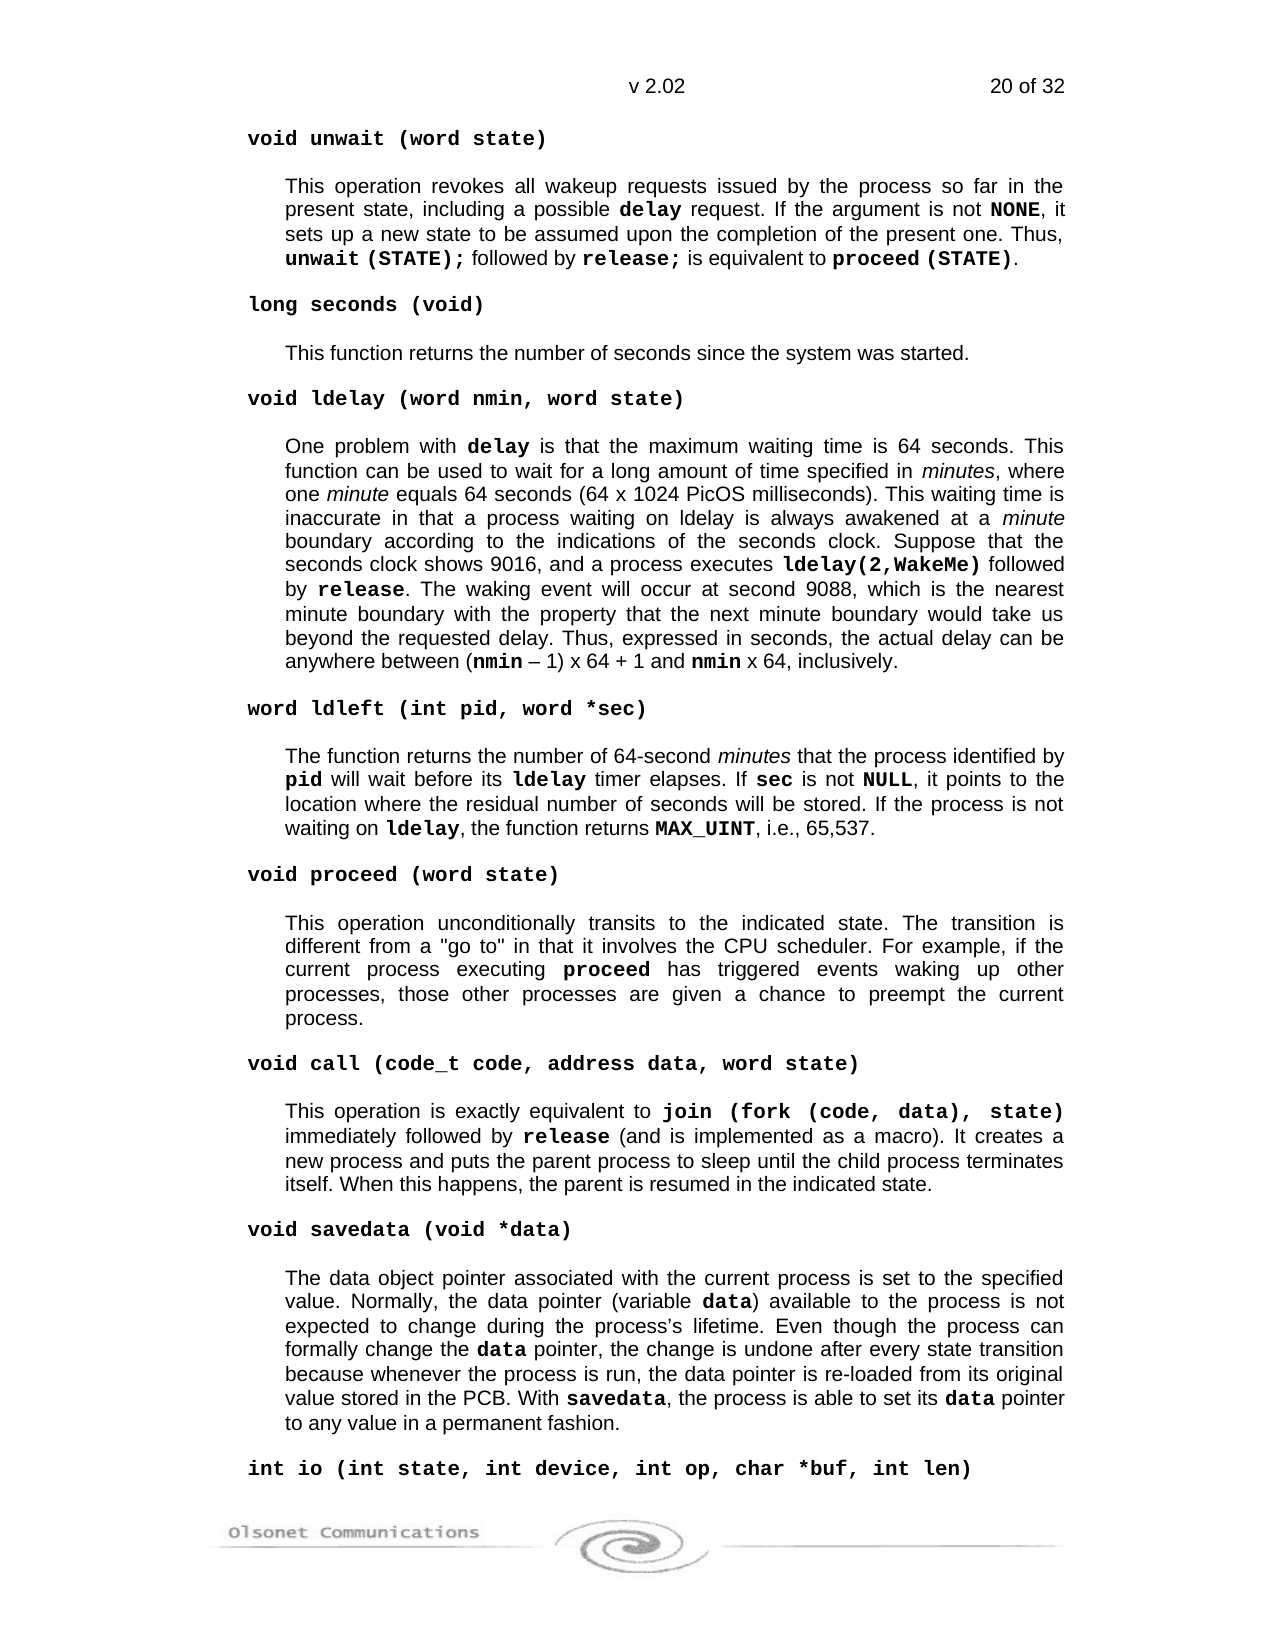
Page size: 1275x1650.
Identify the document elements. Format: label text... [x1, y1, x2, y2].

text long seconds (void) [247, 294, 1065, 318]
text This operation revokes all wakeup requests issued by the process so far in the present state, including a possible delay request. If the argument is not NONE, it sets up a new state to be assumed upon the completion of the present one. Thus, unwait (STATE); followed by release; is equivalent to proceed (STATE). [285, 174, 1065, 271]
text void ldelay (word nmin, word state) [247, 388, 1065, 411]
text This operation unconditionally transits to the indicated state. The transition is different from a "go to" in that it involves the CPU scheduler. For example, if the current process executing proceed has triggered events waking up other processes, those other processes are given a chance to preempt the current process. [285, 911, 1065, 1029]
text void savedata (void *data) [247, 1219, 1065, 1243]
picture [210, 1504, 1065, 1596]
text The function returns the number of 64-second minutes that the process identified by pid will wait before its ldelay timer elapses. If sec is not NULL, it points to the location where the residual number of seconds will be stored. If the process is not waiting on ldelay, the function returns MAX_UINT, i.e., 65,537. [285, 744, 1065, 841]
text void unwait (word state) [247, 128, 1065, 151]
text This operation is exactly equivalent to join (fork (code, data), state) immediately followed by release (and is implemented as a macro). It creates a new process and puts the parent process to sleep until the child process terminates itself. When this happens, the parent is resumed in the indicated state. [285, 1099, 1065, 1196]
text This function returns the number of seconds since the system was started. [285, 341, 1065, 364]
text int io (int state, int device, int op, char *buf, int len) [247, 1458, 1065, 1481]
text void proceed (word state) [247, 864, 1065, 888]
text void call (code_t code, address data, word state) [247, 1053, 1065, 1076]
text The data object pointer associated with the current process is set to the specified value. Normally, the data pointer (variable data) available to the process is not expected to change during the process’s lifetime. Even though the process can formally change the data pointer, the change is undone after every state transition because whenever the process is run, the data pointer is re-loaded from its original value stored in the PCB. With savedata, the process is able to set its data pointer to any value in a permanent fashion. [285, 1266, 1065, 1434]
text One problem with delay is that the maximum waiting time is 64 seconds. This function can be used to wait for a long amount of time specified in minutes, where one minute equals 64 seconds (64 x 1024 PicOS milliseconds). This waiting time is inaccurate in that a process waiting on ldelay is always awakened at a minute boundary according to the indications of the seconds clock. Suppose that the seconds clock shows 9016, and a process executes ldelay(2,WakeMe) followed by release. The waking event will occur at second 9088, which is the nearest minute boundary with the property that the next minute boundary would take us beyond the requested delay. Thus, expressed in seconds, the actual delay can be anywhere between (nmin – 1) x 64 + 1 and nmin x 64, inclusively. [285, 435, 1065, 674]
text word ldleft (int pid, word *sec) [247, 698, 1065, 721]
